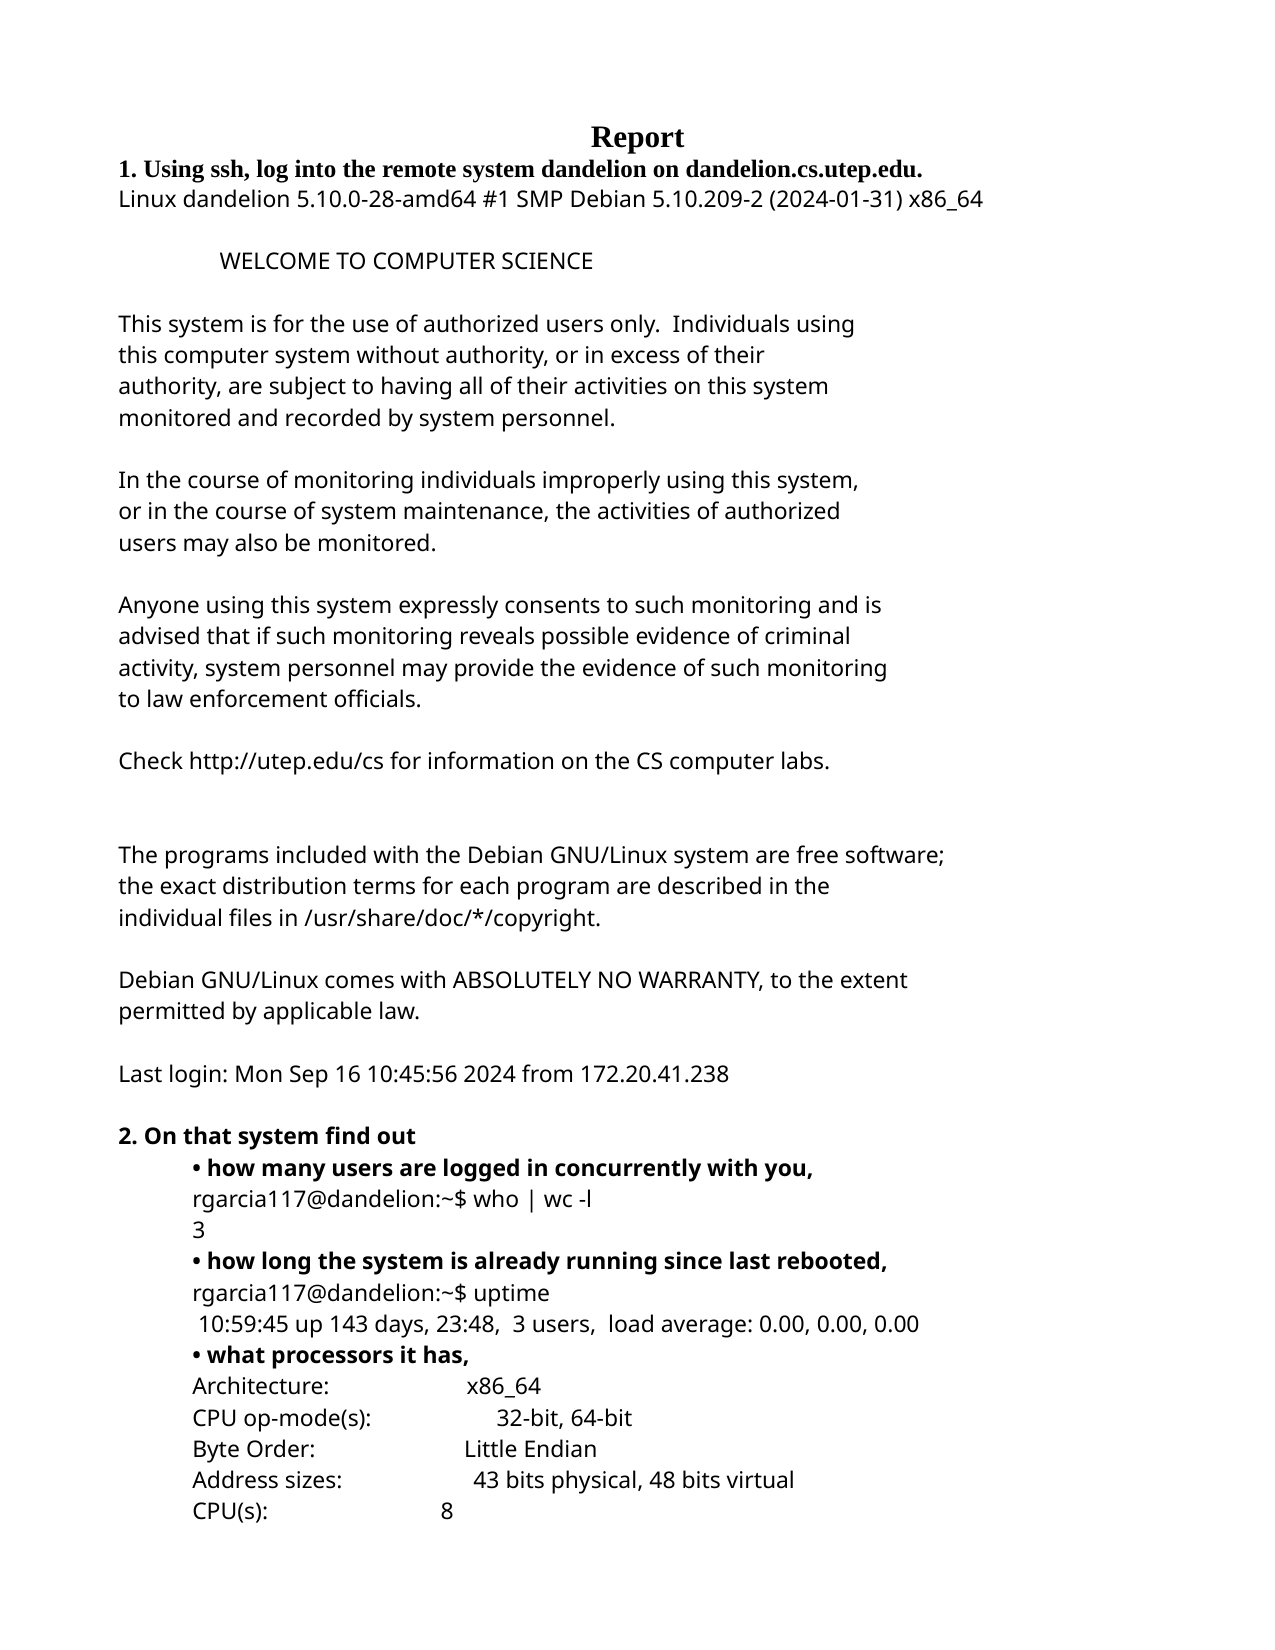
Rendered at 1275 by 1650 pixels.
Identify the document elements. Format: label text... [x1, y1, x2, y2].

text Anyone using this system expressly consents to such monitoring and is [118, 589, 1157, 620]
text Byte Order: Little Endian [192, 1433, 1157, 1464]
text CPU(s): 8 [192, 1495, 1157, 1527]
text • what processors it has, [192, 1339, 1157, 1370]
text Debian GNU/Linux comes with ABSOLUTELY NO WARRANTY, to the extent [118, 964, 1157, 995]
text Last login: Mon Sep 16 10:45:56 2024 from 172.20.41.238 [118, 1058, 1157, 1089]
text This system is for the use of authorized users only. Individuals using [118, 308, 1157, 339]
text Address sizes: 43 bits physical, 48 bits virtual [192, 1464, 1157, 1495]
text Linux dandelion 5.10.0-28-amd64 #1 SMP Debian 5.10.209-2 (2024-01-31) x86_64 [118, 183, 1157, 214]
text CPU op-mode(s): 32-bit, 64-bit [192, 1402, 1157, 1433]
text rgarcia117@dandelion:~$ who | wc -l [192, 1183, 1157, 1214]
text Report [118, 118, 1157, 154]
text 1. Using ssh, log into the remote system dandelion on dandelion.cs.utep.edu. [118, 154, 1157, 183]
text monitored and recorded by system personnel. [118, 402, 1157, 433]
text 2. On that system find out [118, 1120, 1157, 1152]
text The programs included with the Debian GNU/Linux system are free software; [118, 839, 1157, 870]
text Check http://utep.edu/cs for information on the CS computer labs. [118, 745, 1157, 777]
text Architecture: x86_64 [192, 1370, 1157, 1402]
text this computer system without authority, or in excess of their [118, 339, 1157, 370]
text 10:59:45 up 143 days, 23:48, 3 users, load average: 0.00, 0.00, 0.00 [192, 1308, 1157, 1339]
text the exact distribution terms for each program are described in the [118, 870, 1157, 902]
text 3 [192, 1214, 1157, 1245]
text • how long the system is already running since last rebooted, [192, 1245, 1157, 1277]
text • how many users are logged in concurrently with you, [192, 1152, 1157, 1183]
text to law enforcement officials. [118, 683, 1157, 714]
text rgarcia117@dandelion:~$ uptime [192, 1277, 1157, 1308]
text permitted by applicable law. [118, 995, 1157, 1027]
text advised that if such monitoring reveals possible evidence of criminal [118, 620, 1157, 652]
text or in the course of system maintenance, the activities of authorized [118, 495, 1157, 527]
text WELCOME TO COMPUTER SCIENCE [118, 245, 1157, 277]
text users may also be monitored. [118, 527, 1157, 558]
text In the course of monitoring individuals improperly using this system, [118, 464, 1157, 495]
text individual files in /usr/share/doc/*/copyright. [118, 902, 1157, 933]
text activity, system personnel may provide the evidence of such monitoring [118, 652, 1157, 683]
text authority, are subject to having all of their activities on this system [118, 370, 1157, 402]
